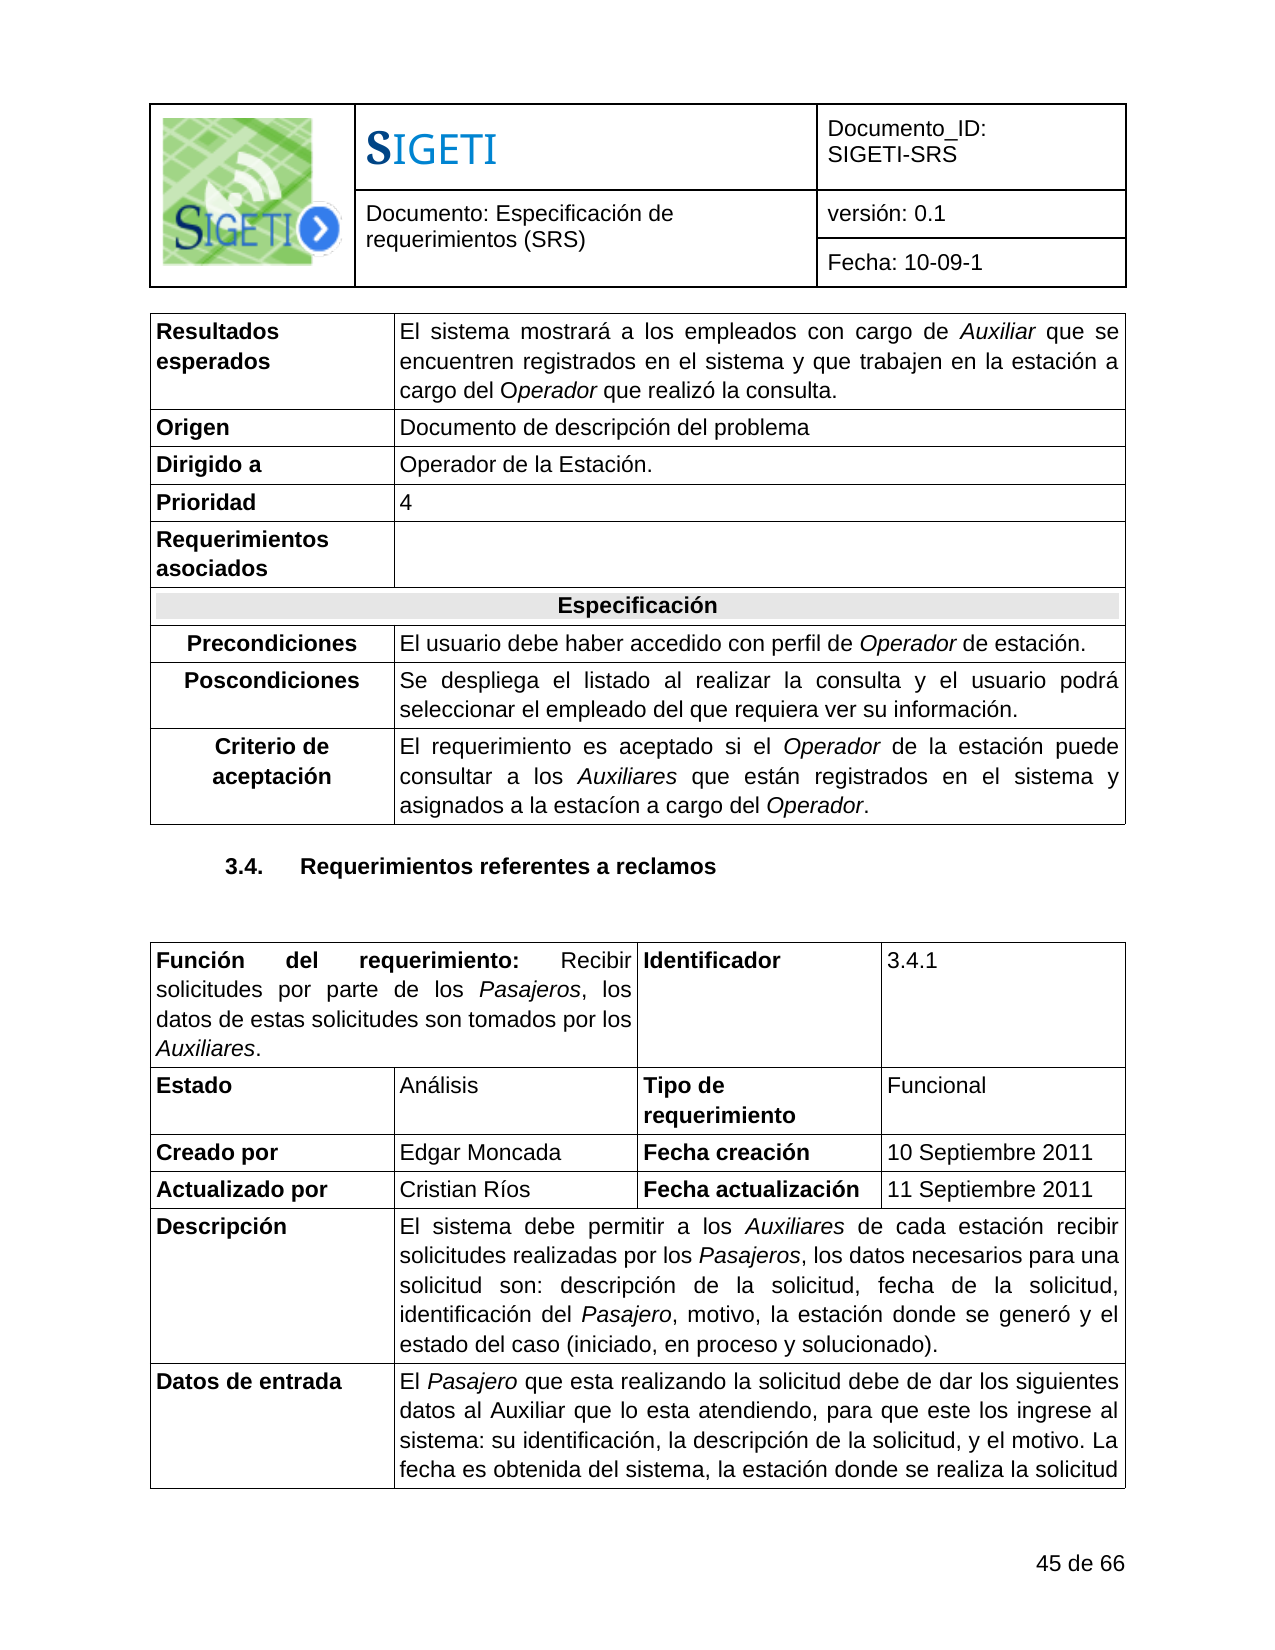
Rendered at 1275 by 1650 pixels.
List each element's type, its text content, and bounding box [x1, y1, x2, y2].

table_cell Criterio de aceptación [151, 729, 394, 824]
table_cell Resultados esperados [151, 314, 394, 409]
text 3.4. Requerimientos referentes a reclamos [150, 854, 1125, 879]
table_cell Origen [151, 410, 394, 446]
table_cell 11 Septiembre 2011 [882, 1172, 1125, 1208]
table_cell Estado [151, 1068, 394, 1134]
table_cell Poscondiciones [151, 663, 394, 728]
table_cell 4 [395, 485, 1125, 521]
table_header Función del requerimiento: Recibir solicitudes por parte de los Pasajeros, los datos de estas solicitudes son tomados por los Auxiliares. [151, 943, 637, 1067]
table_cell Creado por [151, 1135, 394, 1171]
table_cell El usuario debe haber accedido con perfil de Operador de estación. [395, 626, 1125, 662]
table_cell Actualizado por [151, 1172, 394, 1208]
table_cell Tipo de requerimiento [638, 1068, 881, 1134]
table_cell 10 Septiembre 2011 [882, 1135, 1125, 1171]
table_cell Requerimientos asociados [151, 522, 394, 587]
table_cell Cristian Ríos [395, 1172, 637, 1208]
table_cell Operador de la Estación. [395, 447, 1125, 483]
table_cell [395, 522, 1125, 587]
table_cell Se despliega el listado al realizar la consulta y el usuario podrá seleccionar el empleado del que requiera ver su información. [395, 663, 1125, 728]
table_cell El sistema debe permitir a los Auxiliares de cada estación recibir solicitudes realizadas por los Pasajeros, los datos necesarios para una solicitud son: descripción de la solicitud, fecha de la solicitud, identificación del Pasajero, motivo, la estación donde se generó y el estado del caso (iniciado, en proceso y solucionado). [395, 1209, 1125, 1363]
table_cell Prioridad [151, 485, 394, 521]
table_cell Análisis [395, 1068, 637, 1134]
table_cell Descripción [151, 1209, 394, 1363]
table_cell Datos de entrada [151, 1364, 394, 1488]
table_cell Funcional [882, 1068, 1125, 1134]
table_cell El Pasajero que esta realizando la solicitud debe de dar los siguientes datos al Auxiliar que lo esta atendiendo, para que este los ingrese al sistema: su identificación, la descripción de la solicitud, y el motivo. La fecha es obtenida del sistema, la estación donde se realiza la solicitud [395, 1364, 1125, 1488]
table_cell Especificación [151, 588, 1125, 624]
table_cell El sistema mostrará a los empleados con cargo de Auxiliar que se encuentren registrados en el sistema y que trabajen en la estación a cargo del Operador que realizó la consulta. [395, 314, 1125, 409]
table_cell Edgar Moncada [395, 1135, 637, 1171]
table_cell Precondiciones [151, 626, 394, 662]
table_cell Documento de descripción del problema [395, 410, 1125, 446]
table_cell El requerimiento es aceptado si el Operador de la estación puede consultar a los Auxiliares que están registrados en el sistema y asignados a la estacíon a cargo del Operador. [395, 729, 1125, 824]
table_header Identificador [638, 943, 881, 1067]
picture [162, 118, 343, 266]
table_cell Fecha creación [638, 1135, 881, 1171]
table_cell Fecha actualización [638, 1172, 881, 1208]
table_cell Dirigido a [151, 447, 394, 483]
table_header 3.4.1 [882, 943, 1125, 1067]
